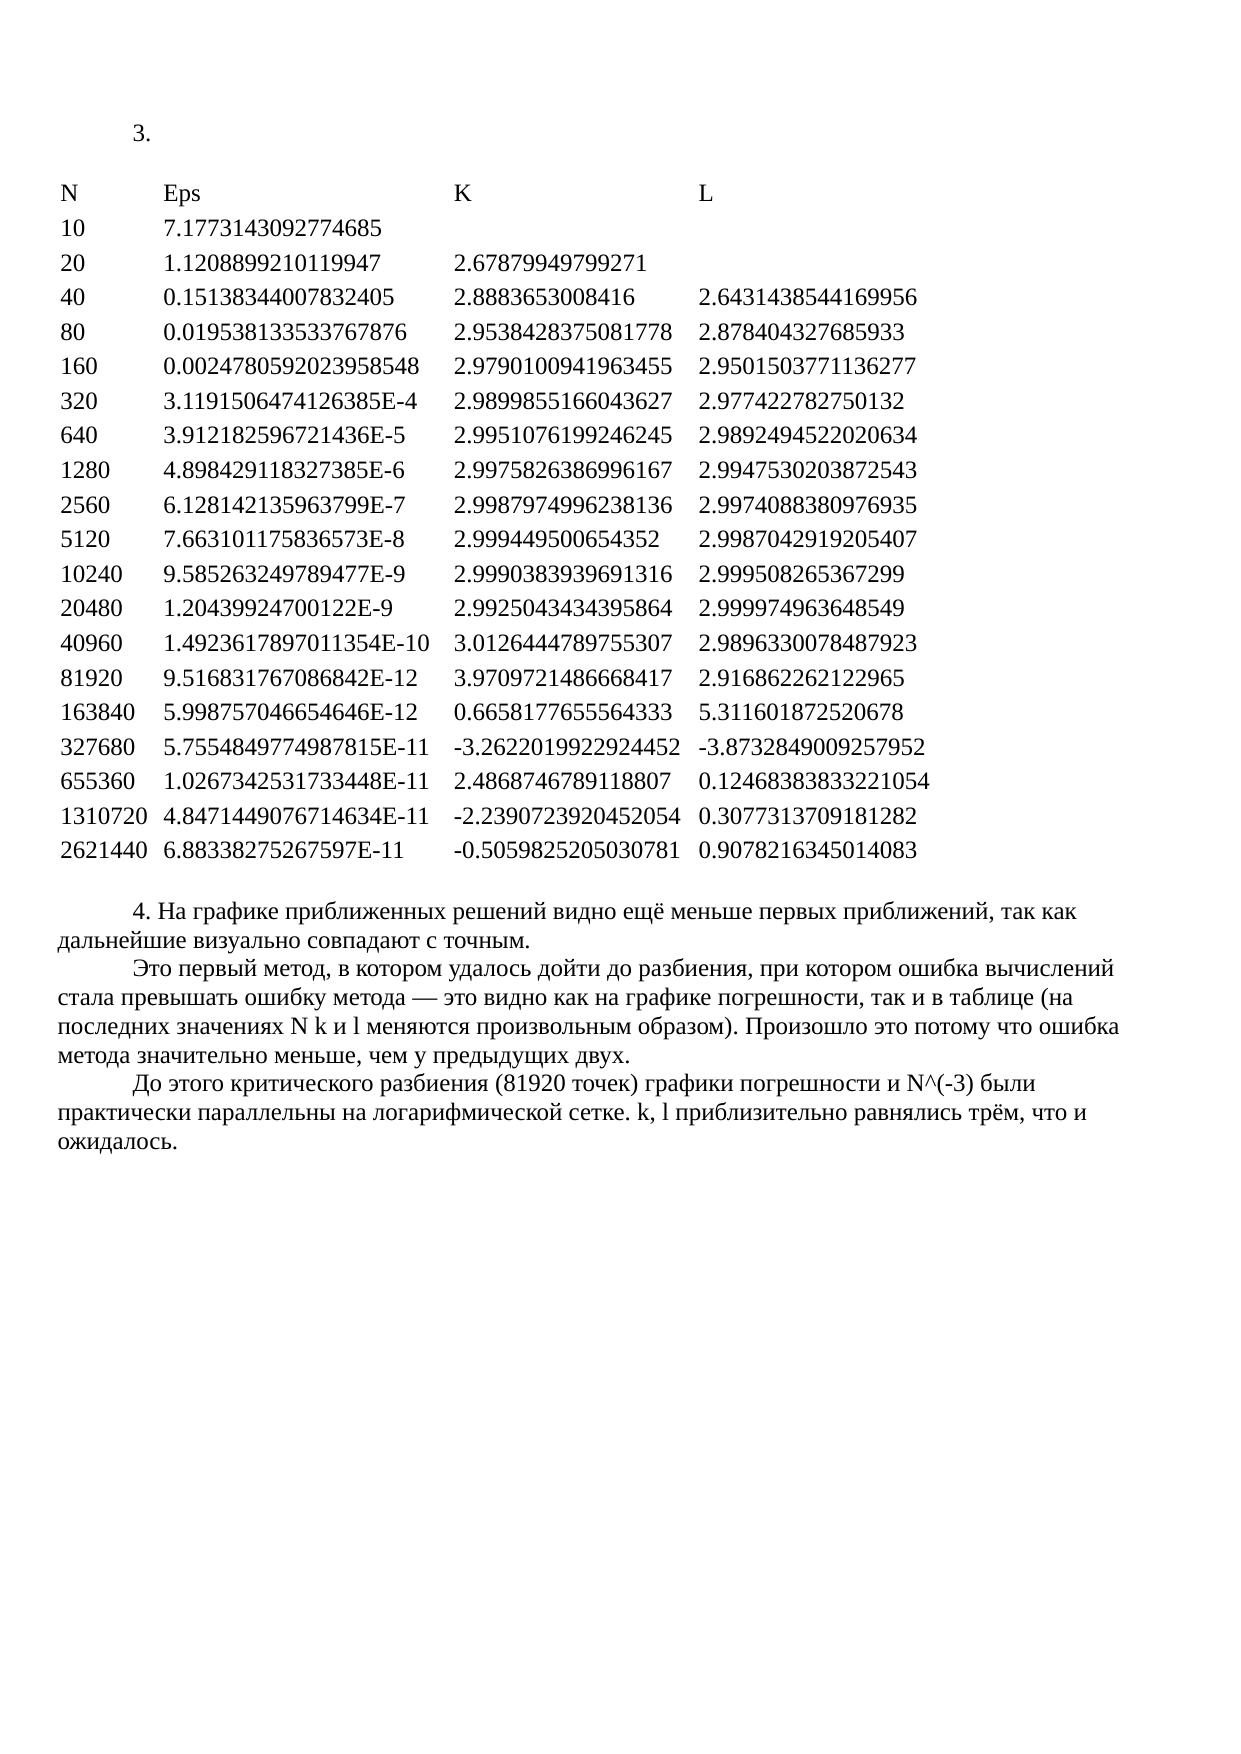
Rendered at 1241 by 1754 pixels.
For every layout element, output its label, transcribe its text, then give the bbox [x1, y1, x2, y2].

table_cell 320 [57, 383, 160, 418]
table_cell 655360 [57, 764, 160, 798]
table_cell 9.516831767086842E-12 [160, 660, 451, 694]
table_cell 40960 [57, 625, 160, 660]
table_cell 2.977422782750132 [695, 383, 939, 418]
table_cell 20480 [57, 591, 160, 625]
table_cell 6.88338275267597E-11 [160, 833, 451, 867]
table_cell 2.9987042919205407 [695, 521, 939, 556]
table_cell 2.999974963648549 [695, 591, 939, 625]
table_cell 2.6431438544169956 [695, 279, 939, 314]
text Это первый метод, в котором удалось дойти до разбиения, при котором ошибка вычислений стала превышать ошибку метода — это видно как на графике погрешности, так и в таблице (на последних значениях N k и l меняются произвольным образом). Произошло это потому что ошибка метода значительно меньше, чем у предыдущих двух. [57, 953, 1122, 1068]
table_cell 5.7554849774987815E-11 [160, 729, 451, 763]
table_cell -0.5059825205030781 [451, 833, 695, 867]
table_cell 2.8883653008416 [451, 279, 695, 314]
table_cell 7.663101175836573E-8 [160, 521, 451, 556]
table_cell 2.9501503771136277 [695, 349, 939, 383]
table_cell 81920 [57, 660, 160, 694]
table_cell [451, 210, 695, 245]
table_cell 1.20439924700122E-9 [160, 591, 451, 625]
table_cell 20 [57, 245, 160, 279]
table_cell 2.9899855166043627 [451, 383, 695, 418]
table_cell 0.019538133533767876 [160, 314, 451, 348]
table_cell 2.9951076199246245 [451, 418, 695, 452]
table_cell 2.878404327685933 [695, 314, 939, 348]
table_cell [695, 245, 939, 279]
table_cell 2.9538428375081778 [451, 314, 695, 348]
table_cell 5.998757046654646E-12 [160, 694, 451, 729]
table_cell 2.9925043434395864 [451, 591, 695, 625]
table_header K [451, 176, 695, 210]
table_cell 4.898429118327385E-6 [160, 452, 451, 487]
table_cell 5.311601872520678 [695, 694, 939, 729]
table_cell 640 [57, 418, 160, 452]
table_cell 6.128142135963799E-7 [160, 487, 451, 521]
table_cell 1.0267342531733448E-11 [160, 764, 451, 798]
table_cell 2.4868746789118807 [451, 764, 695, 798]
text 4. На графике приближенных решений видно ещё меньше первых приближений, так как дальнейшие визуально совпадают с точным. [57, 896, 1122, 953]
table_cell 2.9974088380976935 [695, 487, 939, 521]
table_cell 5120 [57, 521, 160, 556]
table_cell 2.9947530203872543 [695, 452, 939, 487]
table_cell 40 [57, 279, 160, 314]
table_cell 2560 [57, 487, 160, 521]
table_cell 163840 [57, 694, 160, 729]
table_cell 2.916862262122965 [695, 660, 939, 694]
table_cell 0.9078216345014083 [695, 833, 939, 867]
table_cell -3.2622019922924452 [451, 729, 695, 763]
table_cell 0.3077313709181282 [695, 798, 939, 833]
table_cell 2.9987974996238136 [451, 487, 695, 521]
table_cell 2621440 [57, 833, 160, 867]
table_cell -3.8732849009257952 [695, 729, 939, 763]
table_header L [695, 176, 939, 210]
table_cell 0.12468383833221054 [695, 764, 939, 798]
table_cell 1310720 [57, 798, 160, 833]
table_cell 160 [57, 349, 160, 383]
table_cell 0.0024780592023958548 [160, 349, 451, 383]
text До этого критического разбиения (81920 точек) графики погрешности и N^(-3) были практически параллельны на логарифмической сетке. k, l приблизительно равнялись трём, что и ожидалось. [57, 1068, 1122, 1155]
table_cell 3.9709721486668417 [451, 660, 695, 694]
table_cell 9.585263249789477E-9 [160, 556, 451, 591]
table_header N [57, 176, 160, 210]
table_cell 3.0126444789755307 [451, 625, 695, 660]
table_cell 2.9896330078487923 [695, 625, 939, 660]
table_cell 2.9990383939691316 [451, 556, 695, 591]
table_cell 3.912182596721436E-5 [160, 418, 451, 452]
table_cell 80 [57, 314, 160, 348]
table_cell 2.9892494522020634 [695, 418, 939, 452]
table_cell 0.15138344007832405 [160, 279, 451, 314]
table_cell 327680 [57, 729, 160, 763]
table_cell 10240 [57, 556, 160, 591]
table_cell 3.1191506474126385E-4 [160, 383, 451, 418]
table_cell 0.6658177655564333 [451, 694, 695, 729]
table_header Eps [160, 176, 451, 210]
table_cell 2.999508265367299 [695, 556, 939, 591]
table_cell 2.9975826386996167 [451, 452, 695, 487]
table_cell 1.4923617897011354E-10 [160, 625, 451, 660]
table_cell 4.8471449076714634E-11 [160, 798, 451, 833]
table_cell 2.9790100941963455 [451, 349, 695, 383]
table_cell -2.2390723920452054 [451, 798, 695, 833]
table_cell [695, 210, 939, 245]
table_cell 7.1773143092774685 [160, 210, 451, 245]
table_cell 2.999449500654352 [451, 521, 695, 556]
text 3. [57, 118, 1122, 147]
table_cell 2.67879949799271 [451, 245, 695, 279]
table_cell 10 [57, 210, 160, 245]
table_cell 1.1208899210119947 [160, 245, 451, 279]
table_cell 1280 [57, 452, 160, 487]
